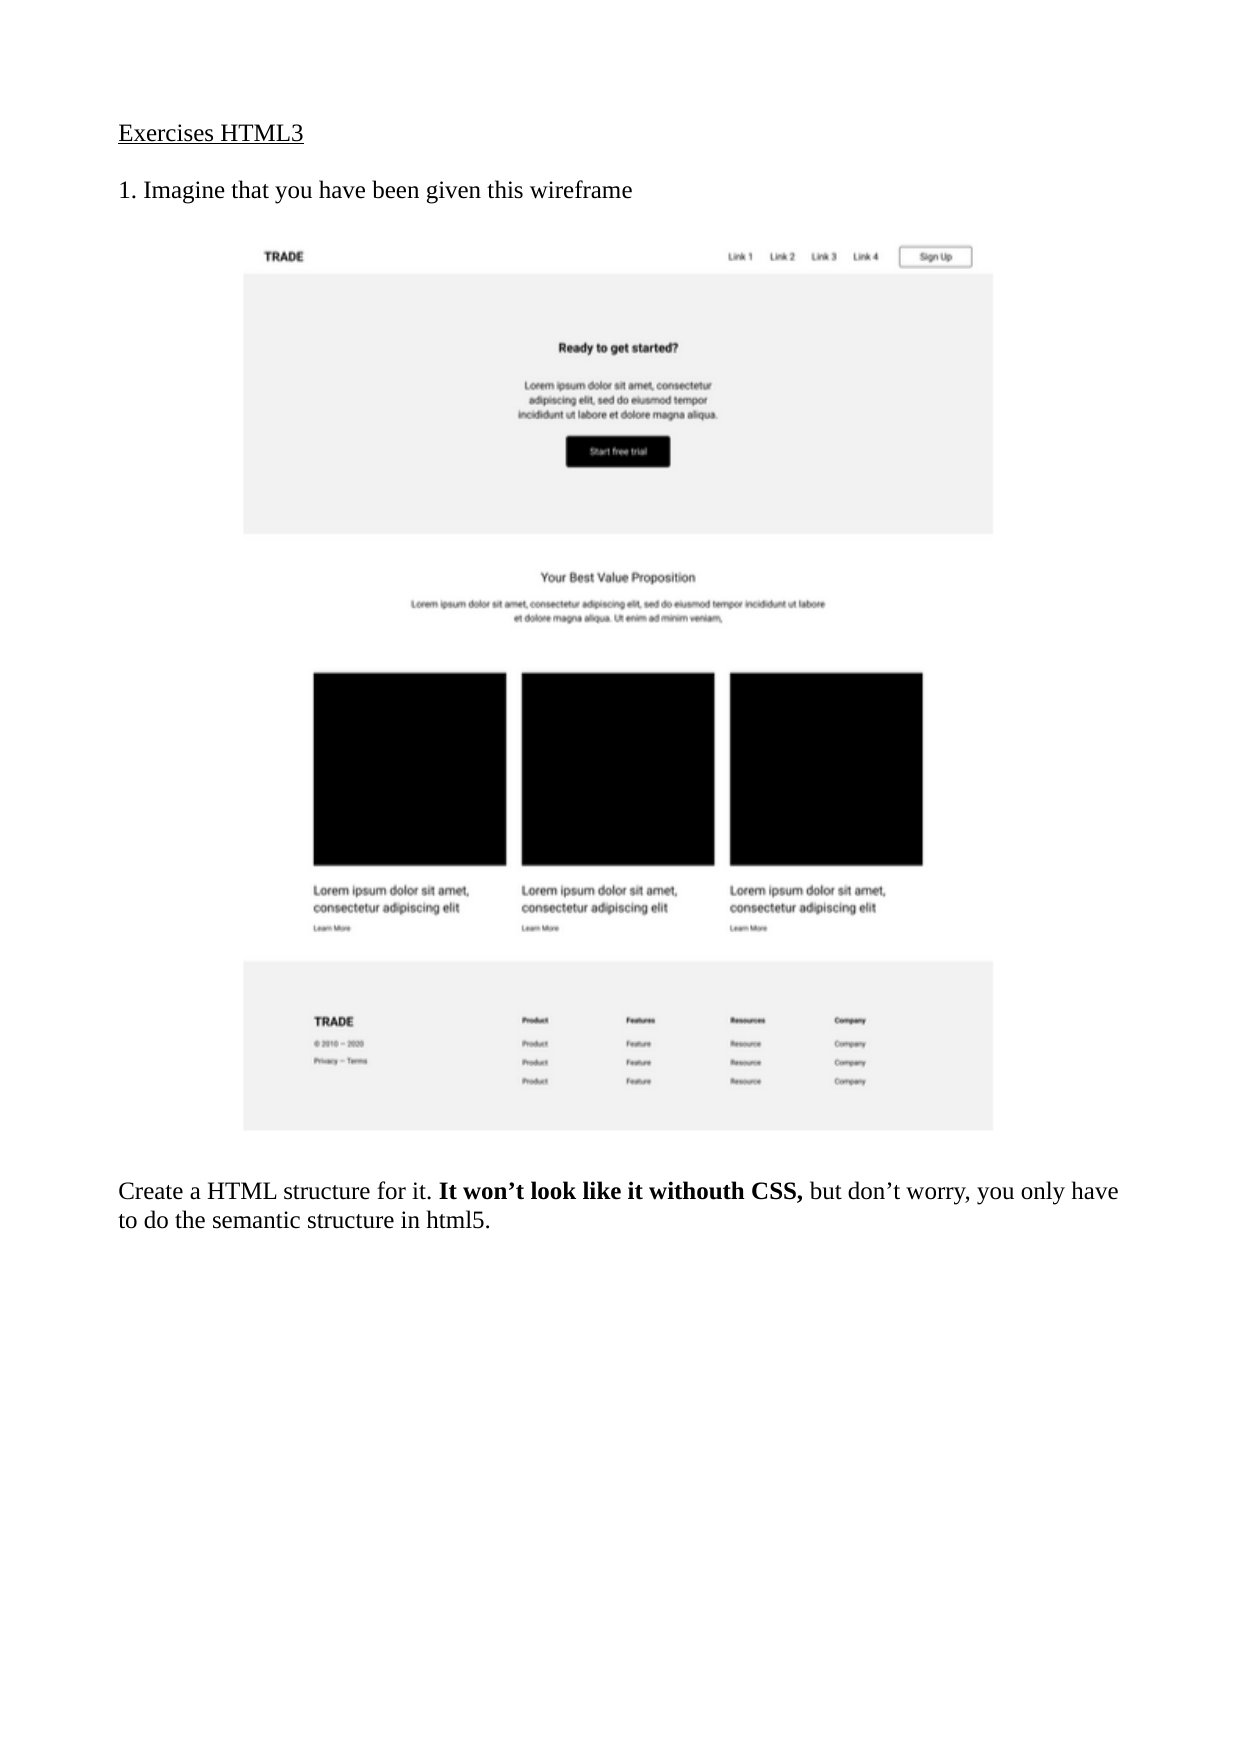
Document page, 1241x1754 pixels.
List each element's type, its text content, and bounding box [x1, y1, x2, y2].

text Exercises HTML3 [118, 118, 1122, 147]
picture [217, 233, 1023, 1148]
text 1. Imagine that you have been given this wireframe [118, 176, 1122, 204]
text Create a HTML structure for it. It won’t look like it withouth CSS, but don’t worry, you only have to do the semantic structure in html5. [118, 1176, 1122, 1233]
